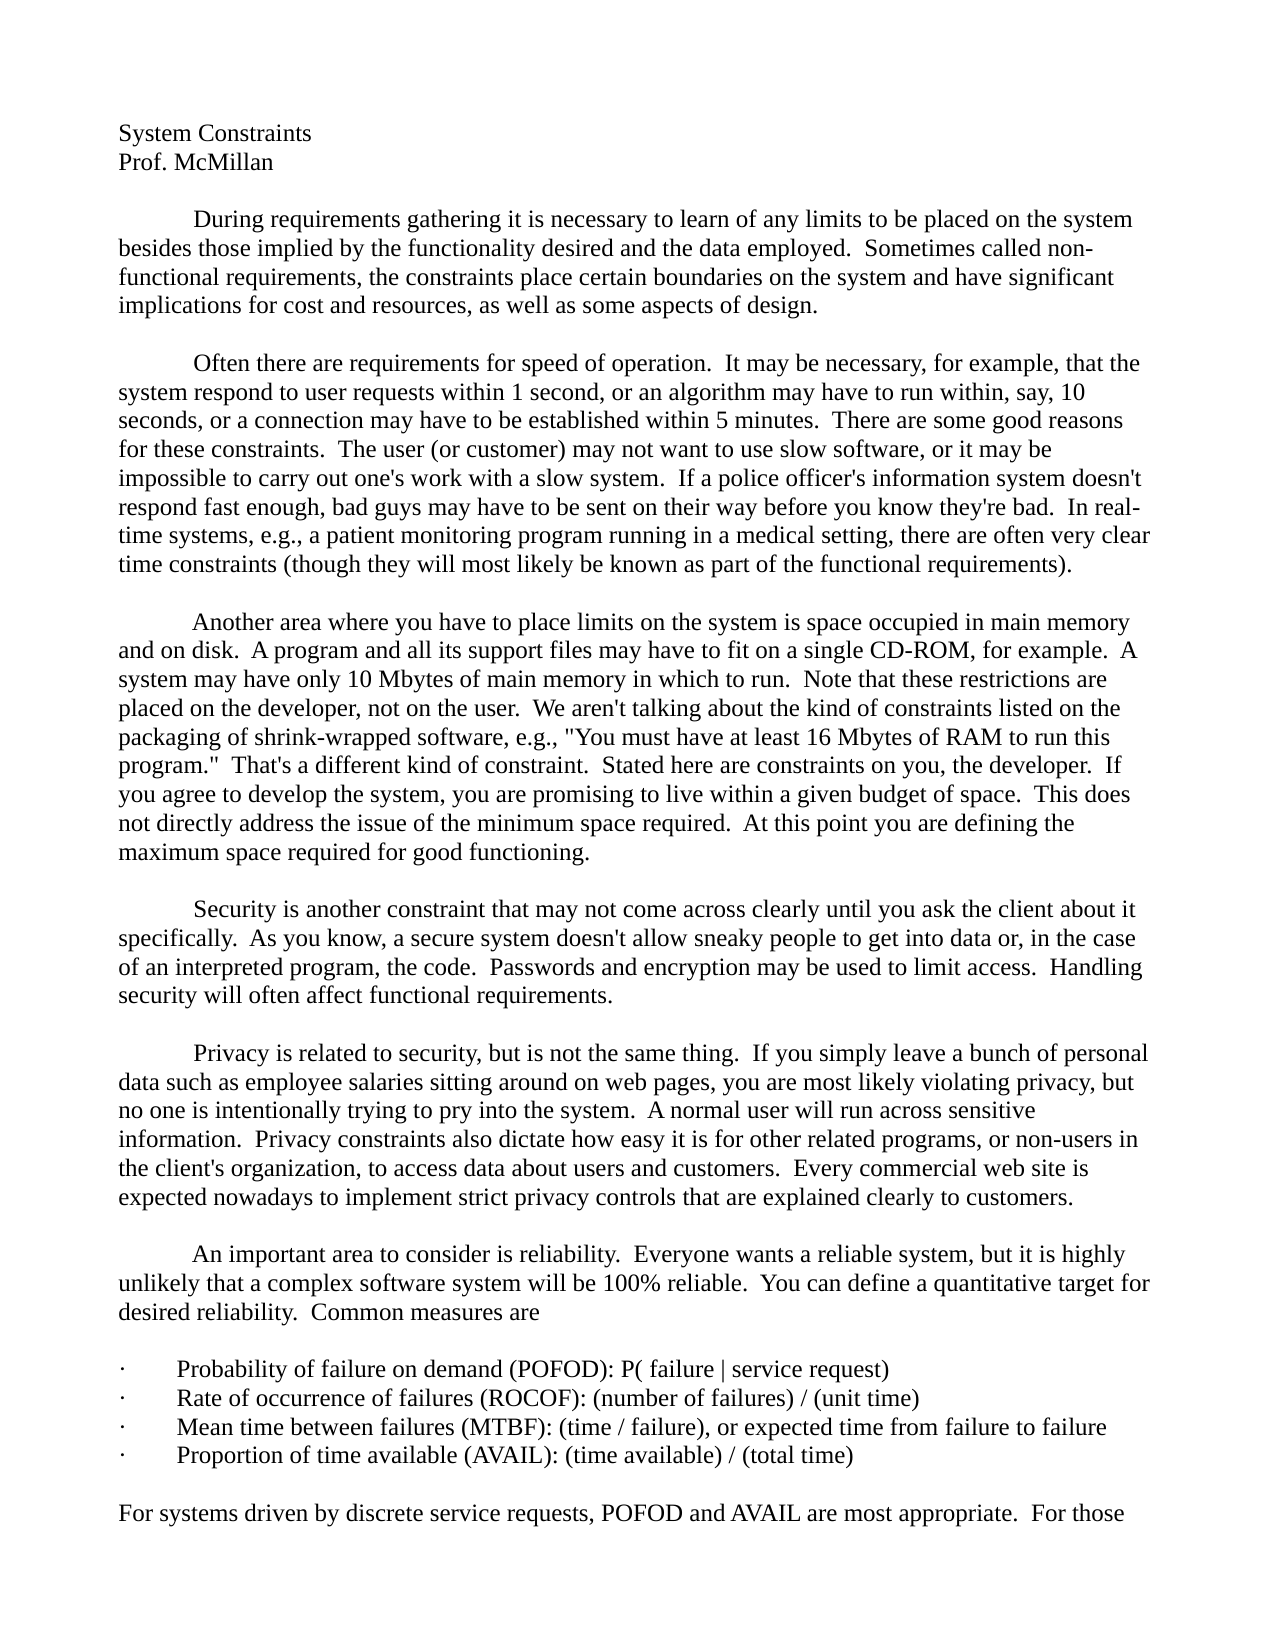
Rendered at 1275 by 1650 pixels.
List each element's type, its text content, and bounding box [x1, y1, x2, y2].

text For systems driven by discrete service requests, POFOD and AVAIL are most appropriate. For those [118, 1498, 1157, 1527]
text · Rate of occurrence of failures (ROCOF): (number of failures) / (unit time) [118, 1383, 1157, 1412]
text Another area where you have to place limits on the system is space occupied in main memory and on disk. A program and all its support files may have to fit on a single CD-ROM, for example. A system may have only 10 Mbytes of main memory in which to run. Note that these restrictions are placed on the developer, not on the user. We aren't talking about the kind of constraints listed on the packaging of shrink-wrapped software, e.g., "You must have at least 16 Mbytes of RAM to run this program." That's a different kind of constraint. Stated here are constraints on you, the developer. If you agree to develop the system, you are promising to live within a given budget of space. This does not directly address the issue of the minimum space required. At this point you are defining the maximum space required for good functioning. [118, 607, 1157, 866]
text Security is another constraint that may not come across clearly until you ask the client about it specifically. As you know, a secure system doesn't allow sneaky people to get into data or, in the case of an interpreted program, the code. Passwords and encryption may be used to limit access. Handling security will often affect functional requirements. [118, 894, 1157, 1009]
text Privacy is related to security, but is not the same thing. If you simply leave a bunch of personal data such as employee salaries sitting around on web pages, you are most likely violating privacy, but no one is intentionally trying to pry into the system. A normal user will run across sensitive information. Privacy constraints also dictate how easy it is for other related programs, or non-users in the client's organization, to access data about users and customers. Every commercial web site is expected nowadays to implement strict privacy controls that are explained clearly to customers. [118, 1038, 1157, 1211]
text · Probability of failure on demand (POFOD): P( failure | service request) [118, 1354, 1157, 1383]
text · Proportion of time available (AVAIL): (time available) / (total time) [118, 1441, 1157, 1469]
text · Mean time between failures (MTBF): (time / failure), or expected time from failure to failure [118, 1412, 1157, 1441]
text During requirements gathering it is necessary to learn of any limits to be placed on the system besides those implied by the functionality desired and the data employed. Sometimes called non-functional requirements, the constraints place certain boundaries on the system and have significant implications for cost and resources, as well as some aspects of design. [118, 204, 1157, 319]
text An important area to consider is reliability. Everyone wants a reliable system, but it is highly unlikely that a complex software system will be 100% reliable. You can define a quantitative target for desired reliability. Common measures are [118, 1239, 1157, 1326]
text Often there are requirements for speed of operation. It may be necessary, for example, that the system respond to user requests within 1 second, or an algorithm may have to run within, say, 10 seconds, or a connection may have to be established within 5 minutes. There are some good reasons for these constraints. The user (or customer) may not want to use slow software, or it may be impossible to carry out one's work with a slow system. If a police officer's information system doesn't respond fast enough, bad guys may have to be sent on their way before you know they're bad. In real-time systems, e.g., a patient monitoring program running in a medical setting, there are often very clear time constraints (though they will most likely be known as part of the functional requirements). [118, 348, 1157, 578]
text Prof. McMillan [118, 147, 1157, 176]
text System Constraints [118, 118, 1157, 147]
